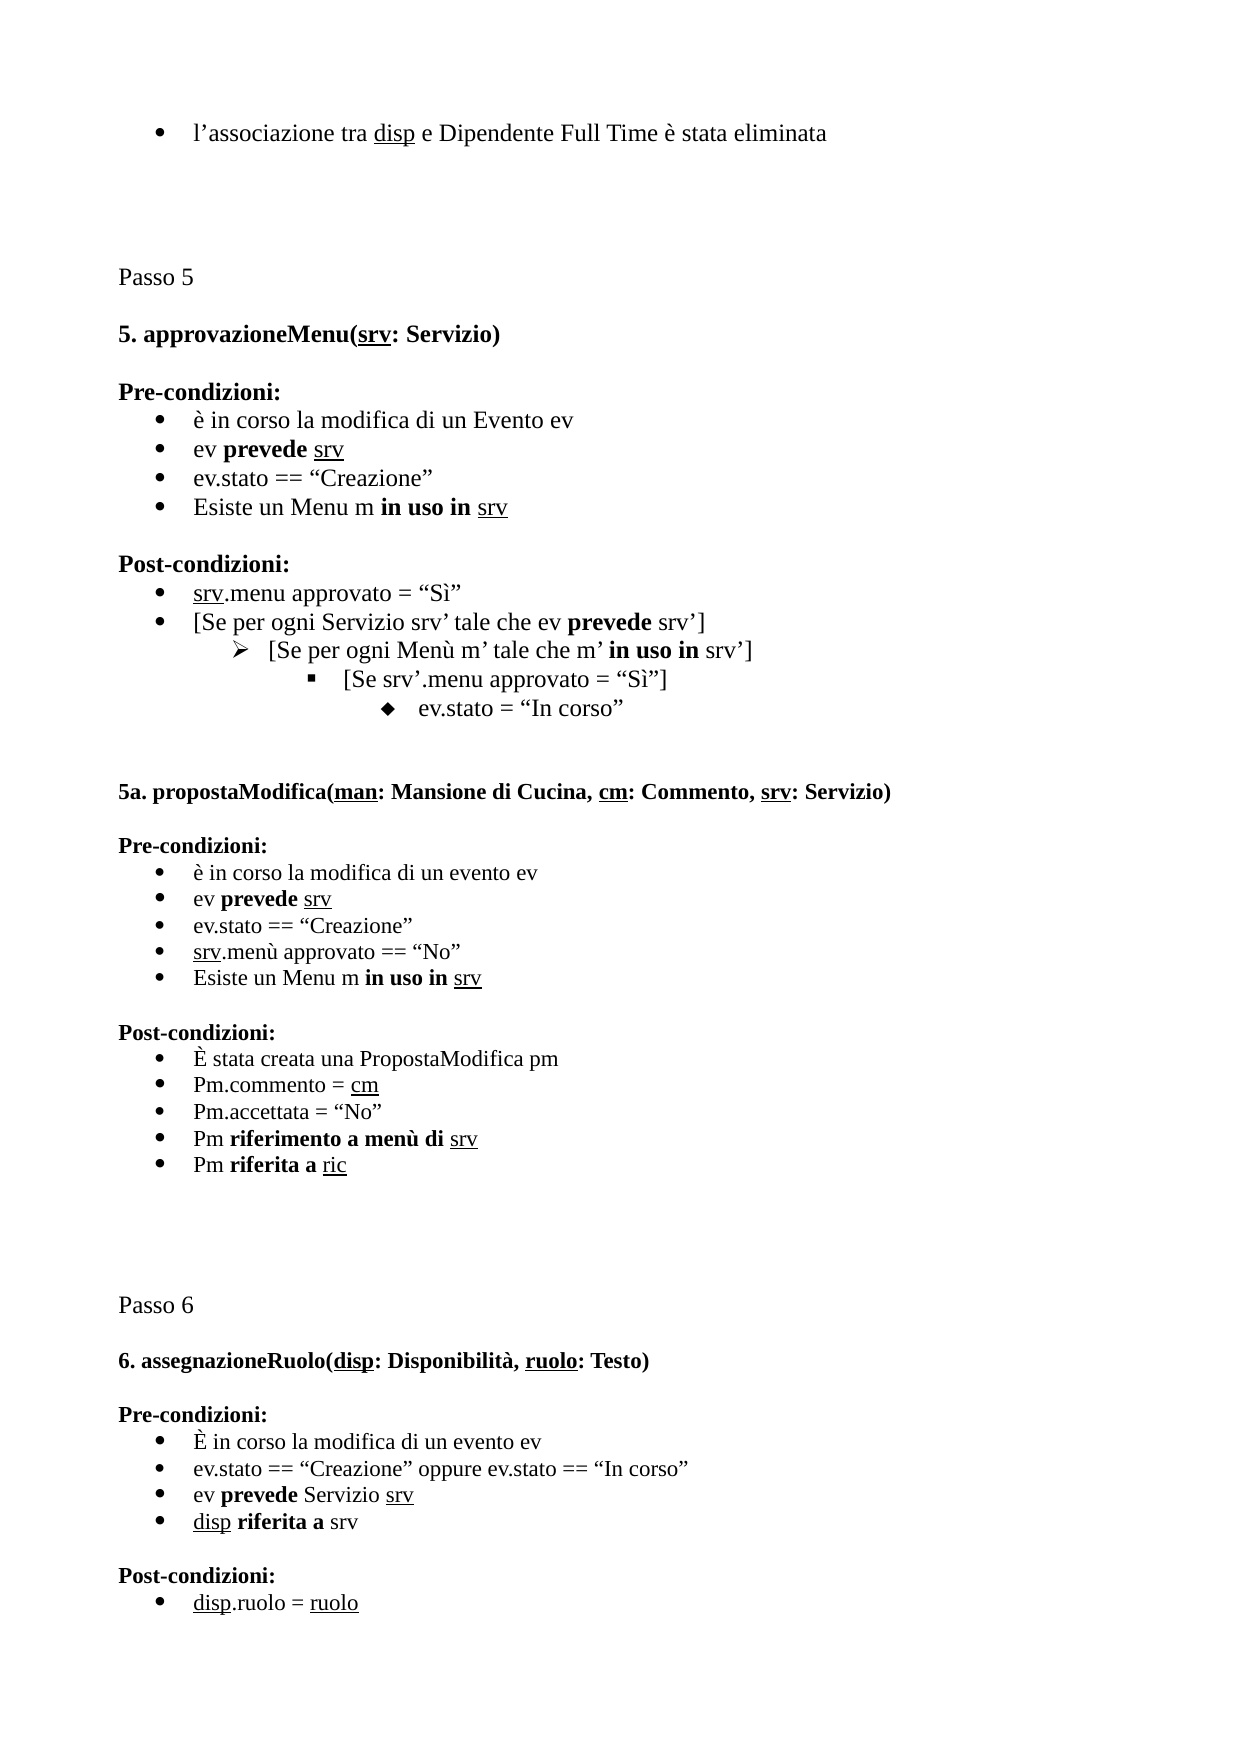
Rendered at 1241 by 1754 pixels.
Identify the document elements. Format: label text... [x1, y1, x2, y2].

list Pm riferita a ric [156, 1151, 1122, 1178]
list ev.stato = “In corso” [381, 693, 1122, 722]
text Post-condizioni: [118, 549, 1122, 578]
list è in corso la modifica di un evento ev [156, 859, 1122, 885]
list Pm riferimento a menù di srv [156, 1125, 1122, 1151]
list [Se srv’.menu approvato = “Sì”] [306, 664, 1122, 693]
list [Se per ogni Menù m’ tale che m’ in uso in srv’] [231, 636, 1122, 664]
list srv.menù approvato == “No” [156, 938, 1122, 964]
text 5. approvazioneMenu(srv: Servizio) [118, 319, 1122, 348]
list l’associazione tra disp e Dipendente Full Time è stata eliminata [156, 118, 1122, 147]
list Esiste un Menu m in uso in srv [156, 492, 1122, 521]
text Passo 6 [118, 1290, 1122, 1319]
list È in corso la modifica di un evento ev [156, 1428, 1122, 1454]
text 6. assegnazioneRuolo(disp: Disponibilità, ruolo: Testo) [118, 1347, 1122, 1373]
list ev.stato == “Creazione” oppure ev.stato == “In corso” [156, 1454, 1122, 1481]
list Pm.commento = cm [156, 1072, 1122, 1098]
list disp riferita a srv [156, 1508, 1122, 1534]
text Pre-condizioni: [118, 832, 1122, 859]
list Esiste un Menu m in uso in srv [156, 964, 1122, 991]
list disp.ruolo = ruolo [156, 1589, 1122, 1616]
list srv.menu approvato = “Sì” [156, 578, 1122, 607]
list ev prevede srv [156, 434, 1122, 463]
list È stata creata una PropostaModifica pm [156, 1045, 1122, 1072]
text Post-condizioni: [118, 1019, 1122, 1045]
list Pm.accettata = “No” [156, 1098, 1122, 1125]
list [Se per ogni Servizio srv’ tale che ev prevede srv’] [156, 607, 1122, 636]
list ev prevede srv [156, 885, 1122, 912]
text Pre-condizioni: [118, 377, 1122, 406]
text Passo 5 [118, 262, 1122, 291]
text Pre-condizioni: [118, 1401, 1122, 1428]
text Post-condizioni: [118, 1562, 1122, 1589]
list è in corso la modifica di un Evento ev [156, 406, 1122, 434]
list ev.stato == “Creazione” [156, 912, 1122, 938]
list ev prevede Servizio srv [156, 1481, 1122, 1508]
text 5a. propostaModifica(man: Mansione di Cucina, cm: Commento, srv: Servizio) [118, 778, 1122, 804]
list ev.stato == “Creazione” [156, 463, 1122, 492]
